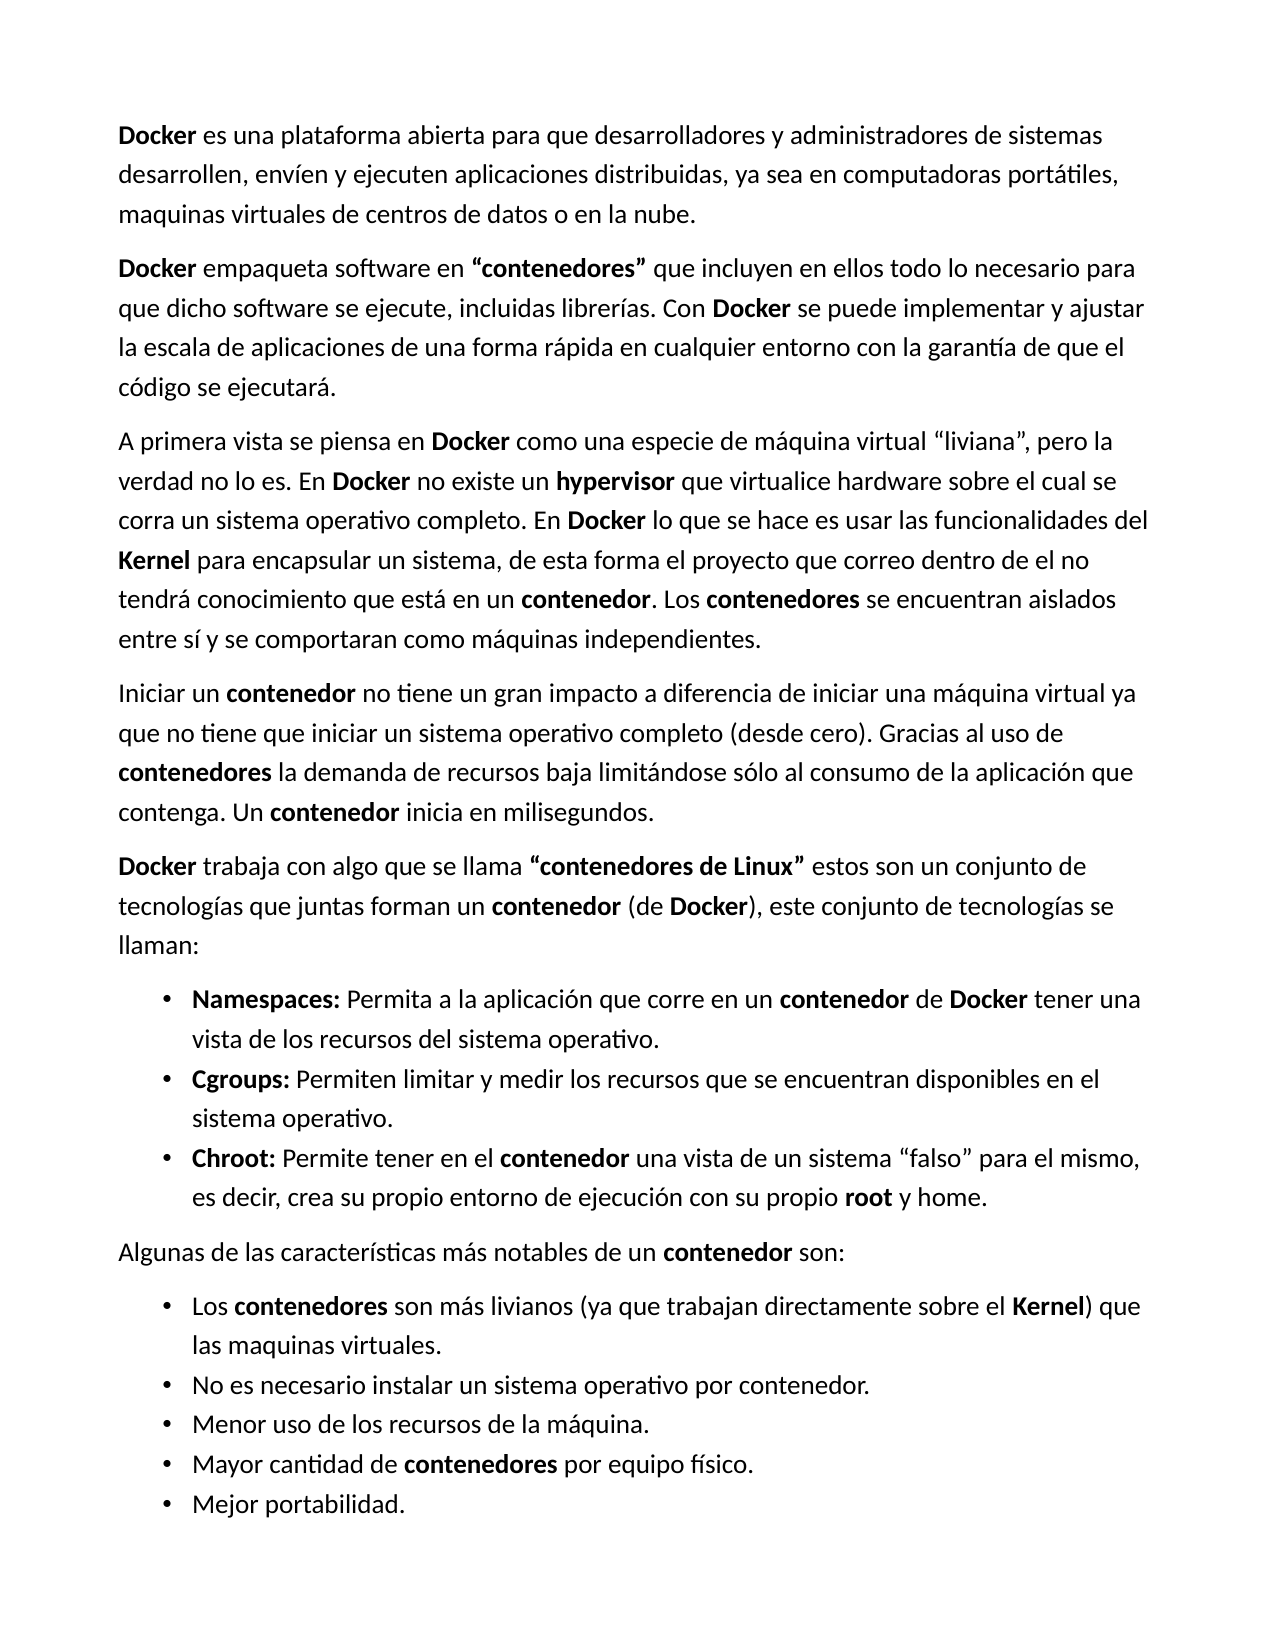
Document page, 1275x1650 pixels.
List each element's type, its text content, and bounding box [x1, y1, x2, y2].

text Docker empaqueta software en “contenedores” que incluyen en ellos todo lo necesario para que dicho software se ejecute, incluidas librerías. Con Docker se puede implementar y ajustar la escala de aplicaciones de una forma rápida en cualquier entorno con la garantía de que el código se ejecutará. [118, 251, 1157, 403]
text Iniciar un contenedor no tiene un gran impacto a diferencia de iniciar una máquina virtual ya que no tiene que iniciar un sistema operativo completo (desde cero). Gracias al uso de contenedores la demanda de recursos baja limitándose sólo al consumo de la aplicación que contenga. Un contenedor inicia en milisegundos. [118, 676, 1157, 828]
text Docker trabaja con algo que se llama “contenedores de Linux” estos son un conjunto de tecnologías que juntas forman un contenedor (de Docker), este conjunto de tecnologías se llaman: [118, 849, 1157, 962]
text Docker es una plataforma abierta para que desarrolladores y administradores de sistemas desarrollen, envíen y ejecuten aplicaciones distribuidas, ya sea en computadoras portátiles, maquinas virtuales de centros de datos o en la nube. [118, 118, 1157, 230]
text Algunas de las características más notables de un contenedor son: [118, 1235, 1157, 1268]
list Los contenedores son más livianos (ya que trabajan directamente sobre el Kernel) que las maquinas virtuales. [162, 1289, 1157, 1362]
list Chroot: Permite tener en el contenedor una vista de un sistema “falso” para el mismo, es decir, crea su propio entorno de ejecución con su propio root y home. [162, 1141, 1157, 1214]
list Mejor portabilidad. [162, 1487, 1157, 1520]
text A primera vista se piensa en Docker como una especie de máquina virtual “liviana”, pero la verdad no lo es. En Docker no existe un hypervisor que virtualice hardware sobre el cual se corra un sistema operativo completo. En Docker lo que se hace es usar las funcionalidades del Kernel para encapsular un sistema, de esta forma el proyecto que correo dentro de el no tendrá conocimiento que está en un contenedor. Los contenedores se encuentran aislados entre sí y se comportaran como máquinas independientes. [118, 424, 1157, 655]
list Cgroups: Permiten limitar y medir los recursos que se encuentran disponibles en el sistema operativo. [162, 1062, 1157, 1134]
list Namespaces: Permita a la aplicación que corre en un contenedor de Docker tener una vista de los recursos del sistema operativo. [162, 983, 1157, 1055]
list Mayor cantidad de contenedores por equipo físico. [162, 1447, 1157, 1480]
list No es necesario instalar un sistema operativo por contenedor. [162, 1368, 1157, 1401]
list Menor uso de los recursos de la máquina. [162, 1408, 1157, 1441]
